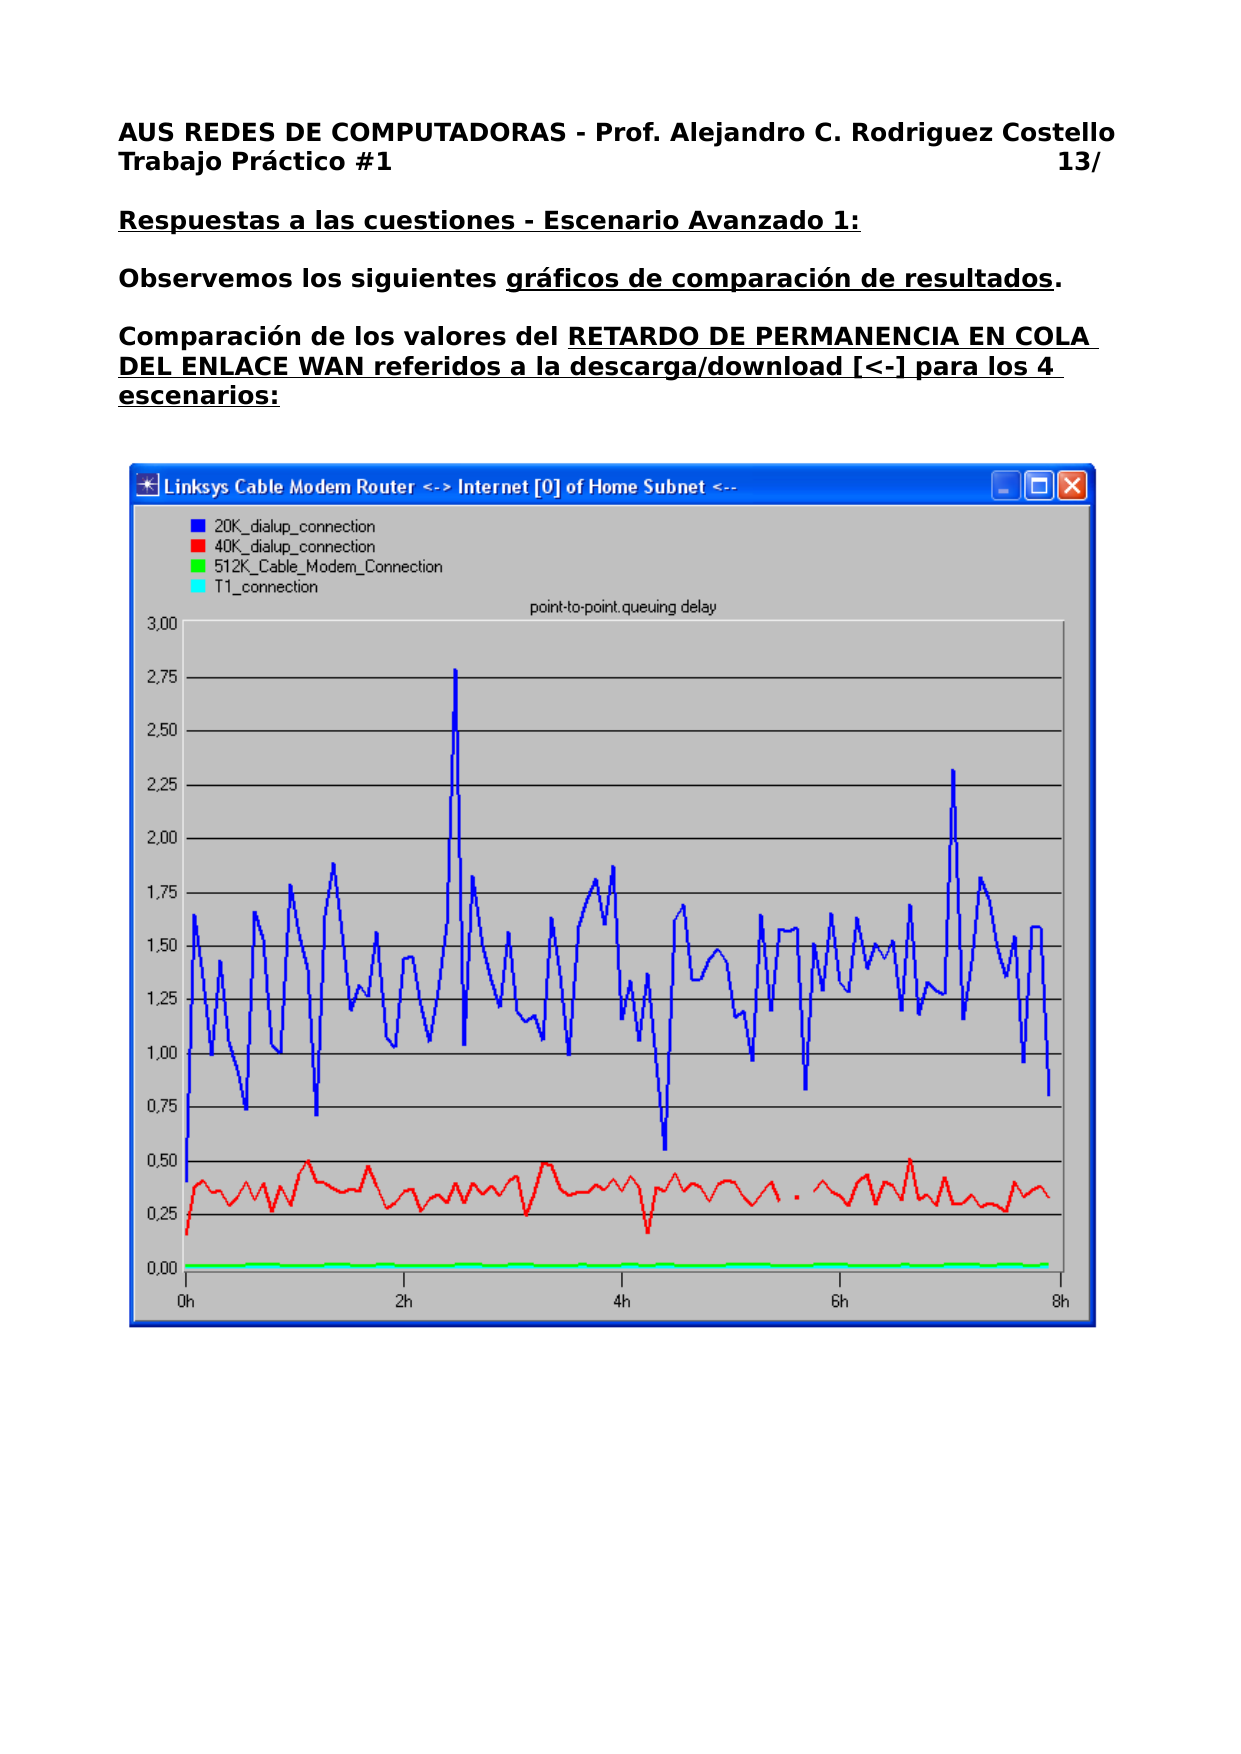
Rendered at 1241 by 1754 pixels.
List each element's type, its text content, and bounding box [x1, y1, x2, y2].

text Comparación de los valores del RETARDO DE PERMANENCIA EN COLA DEL ENLACE WAN referidos a la descarga/download [<-] para los 4 escenarios: [118, 323, 1122, 410]
text Observemos los siguientes gráficos de comparación de resultados. [118, 264, 1122, 293]
picture [118, 439, 1122, 1372]
text Respuestas a las cuestiones - Escenario Avanzado 1: [118, 206, 1122, 235]
